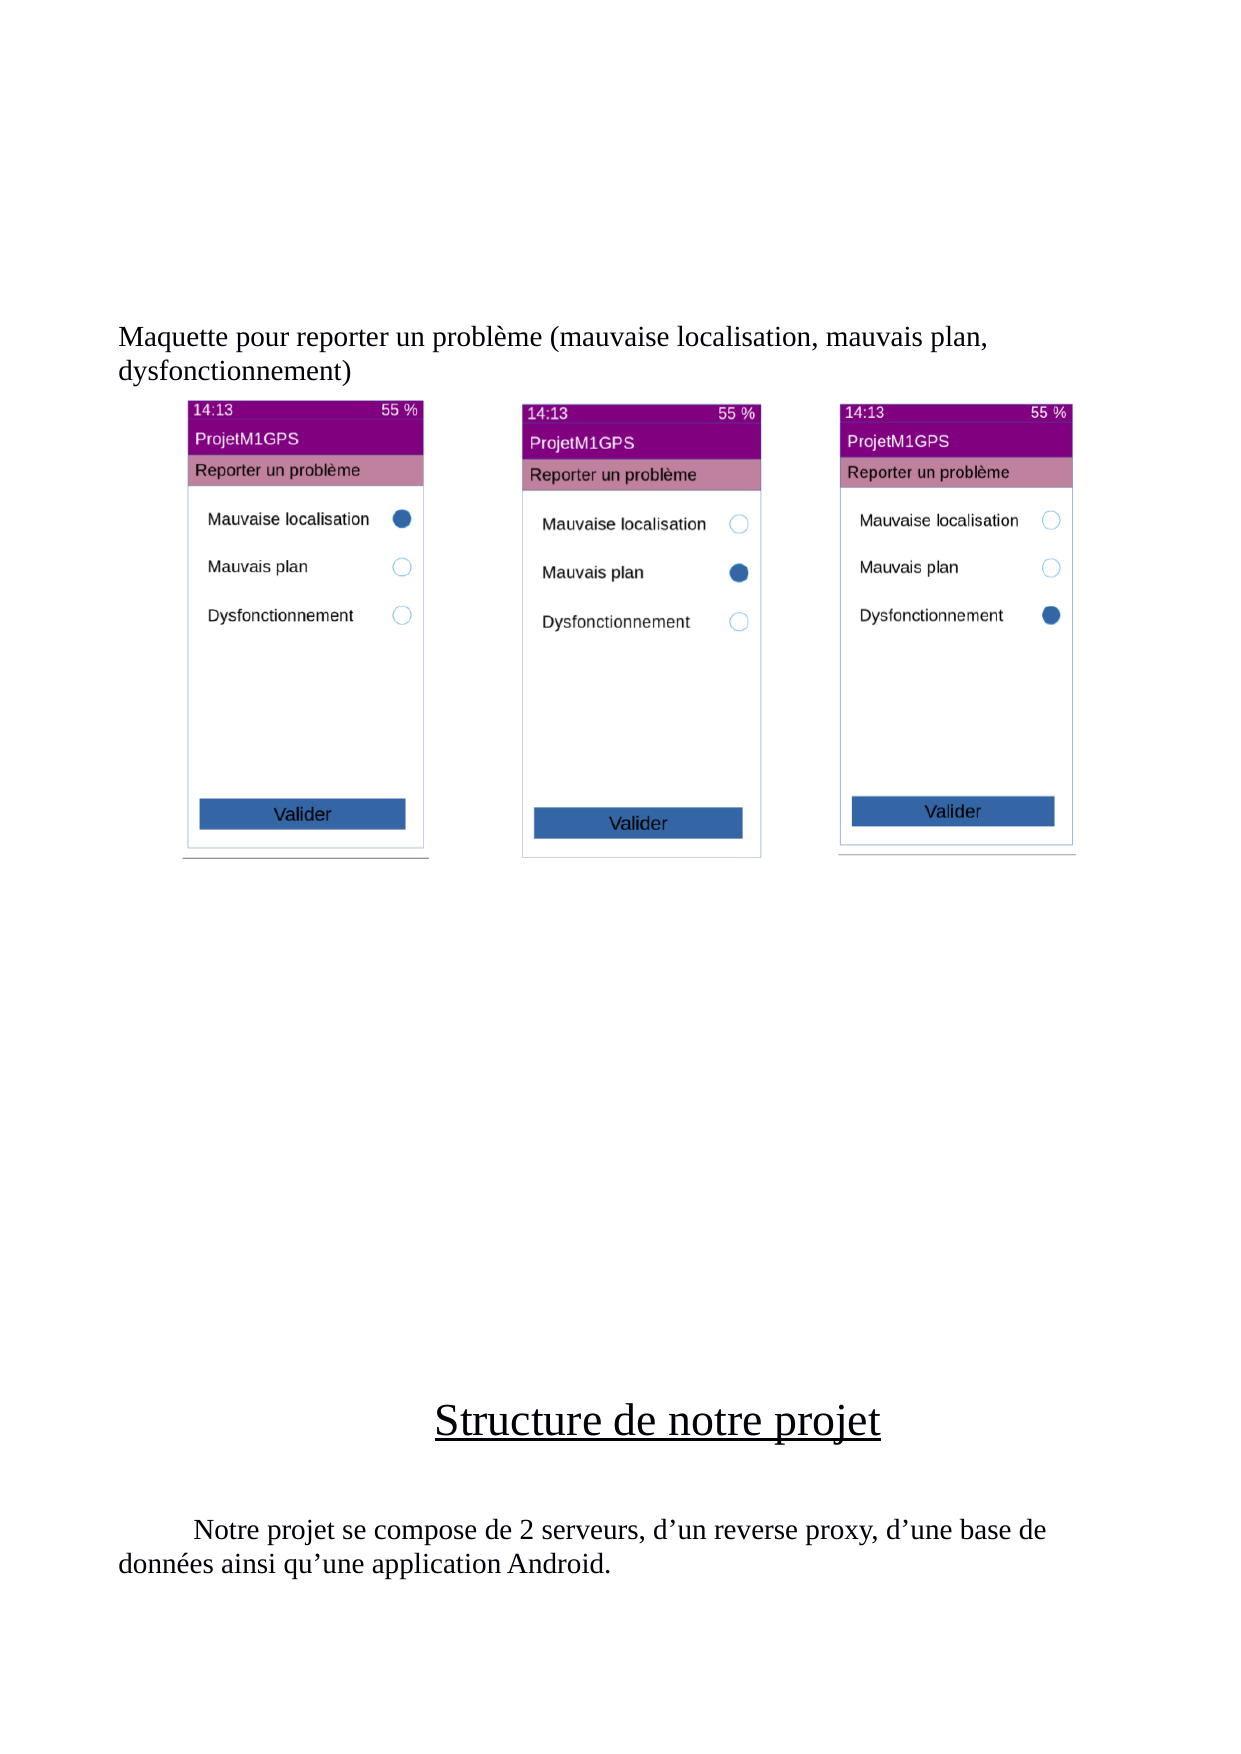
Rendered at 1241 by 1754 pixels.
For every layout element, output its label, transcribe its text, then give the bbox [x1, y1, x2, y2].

picture [838, 400, 1076, 857]
text Structure de notre projet [118, 1393, 1122, 1445]
picture [182, 398, 429, 861]
picture [517, 399, 765, 863]
text Notre projet se compose de 2 serveurs, d’un reverse proxy, d’une base de données ainsi qu’une application Android. [118, 1512, 1122, 1579]
text Maquette pour reporter un problème (mauvaise localisation, mauvais plan, dysfonctionnement) [118, 319, 1122, 386]
